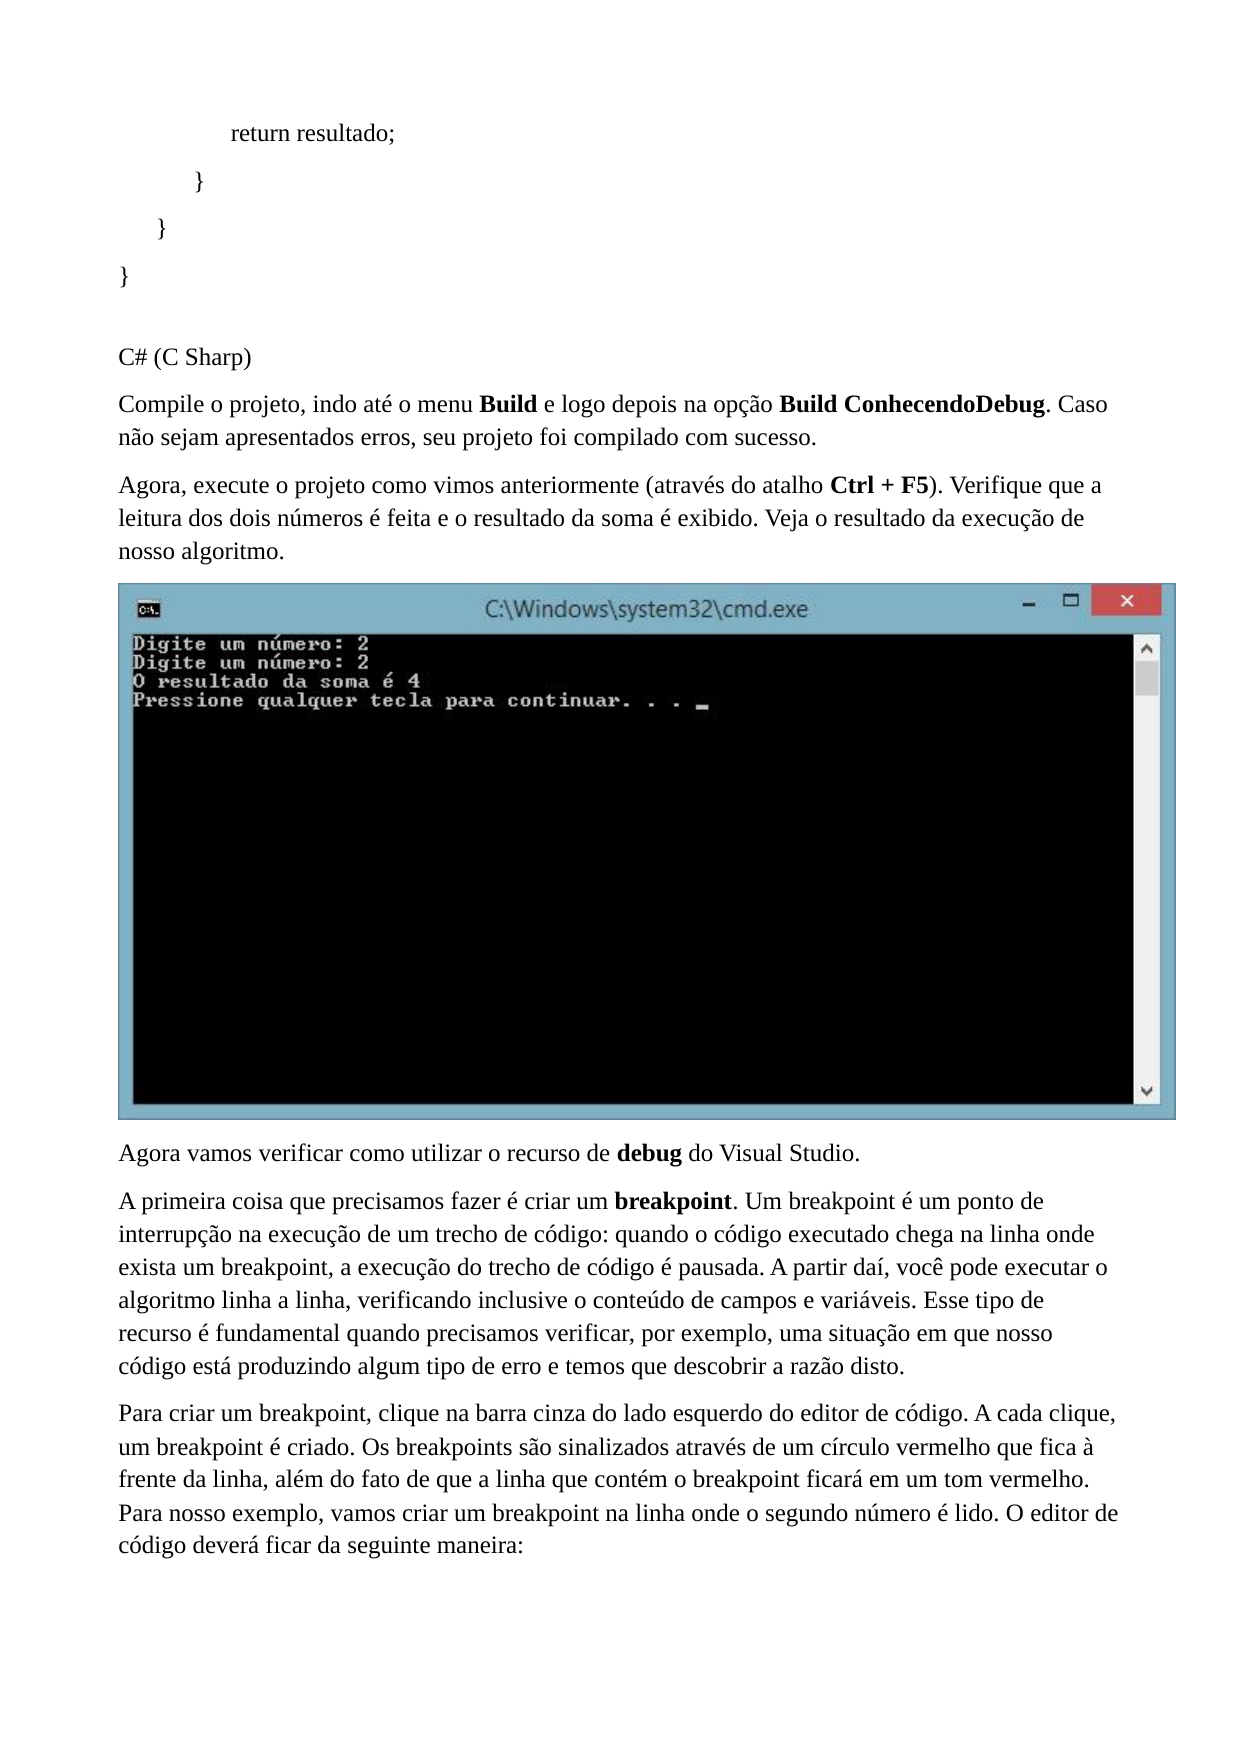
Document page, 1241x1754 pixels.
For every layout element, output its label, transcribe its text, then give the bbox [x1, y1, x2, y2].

text } [118, 213, 1122, 242]
text Compile o projeto, indo até o menu Build e logo depois na opção Build ConhecendoDebug. Caso não sejam apresentados erros, seu projeto foi compilado com sucesso. [118, 389, 1122, 451]
text Agora vamos verificar como utilizar o recurso de debug do Visual Studio. [118, 1138, 1122, 1167]
text Para criar um breakpoint, clique na barra cinza do lado esquerdo do editor de código. A cada clique, um breakpoint é criado. Os breakpoints são sinalizados através de um círculo vermelho que fica à frente da linha, além do fato de que a linha que contém o breakpoint ficará em um tom vermelho. Para nosso exemplo, vamos criar um breakpoint na linha onde o segundo número é lido. O editor de código deverá ficar da seguinte maneira: [118, 1398, 1122, 1559]
text } [118, 261, 1122, 290]
text return resultado; [118, 118, 1122, 147]
text C# (C Sharp) [118, 342, 1122, 370]
text A primeira coisa que precisamos fazer é criar um breakpoint. Um breakpoint é um ponto de interrupção na execução de um trecho de código: quando o código executado chega na linha onde exista um breakpoint, a execução do trecho de código é pausada. A partir daí, você pode executar o algoritmo linha a linha, verificando inclusive o conteúdo de campos e variáveis. Esse tipo de recurso é fundamental quando precisamos verificar, por exemplo, uma situação em que nosso código está produzindo algum tipo de erro e temos que descobrir a razão disto. [118, 1186, 1122, 1380]
text Agora, execute o projeto como vimos anteriormente (através do atalho Ctrl + F5). Verifique que a leitura dos dois números é feita e o resultado da soma é exibido. Veja o resultado da execução de nosso algoritmo. [118, 470, 1122, 564]
text } [118, 166, 1122, 194]
picture [118, 583, 1176, 1120]
